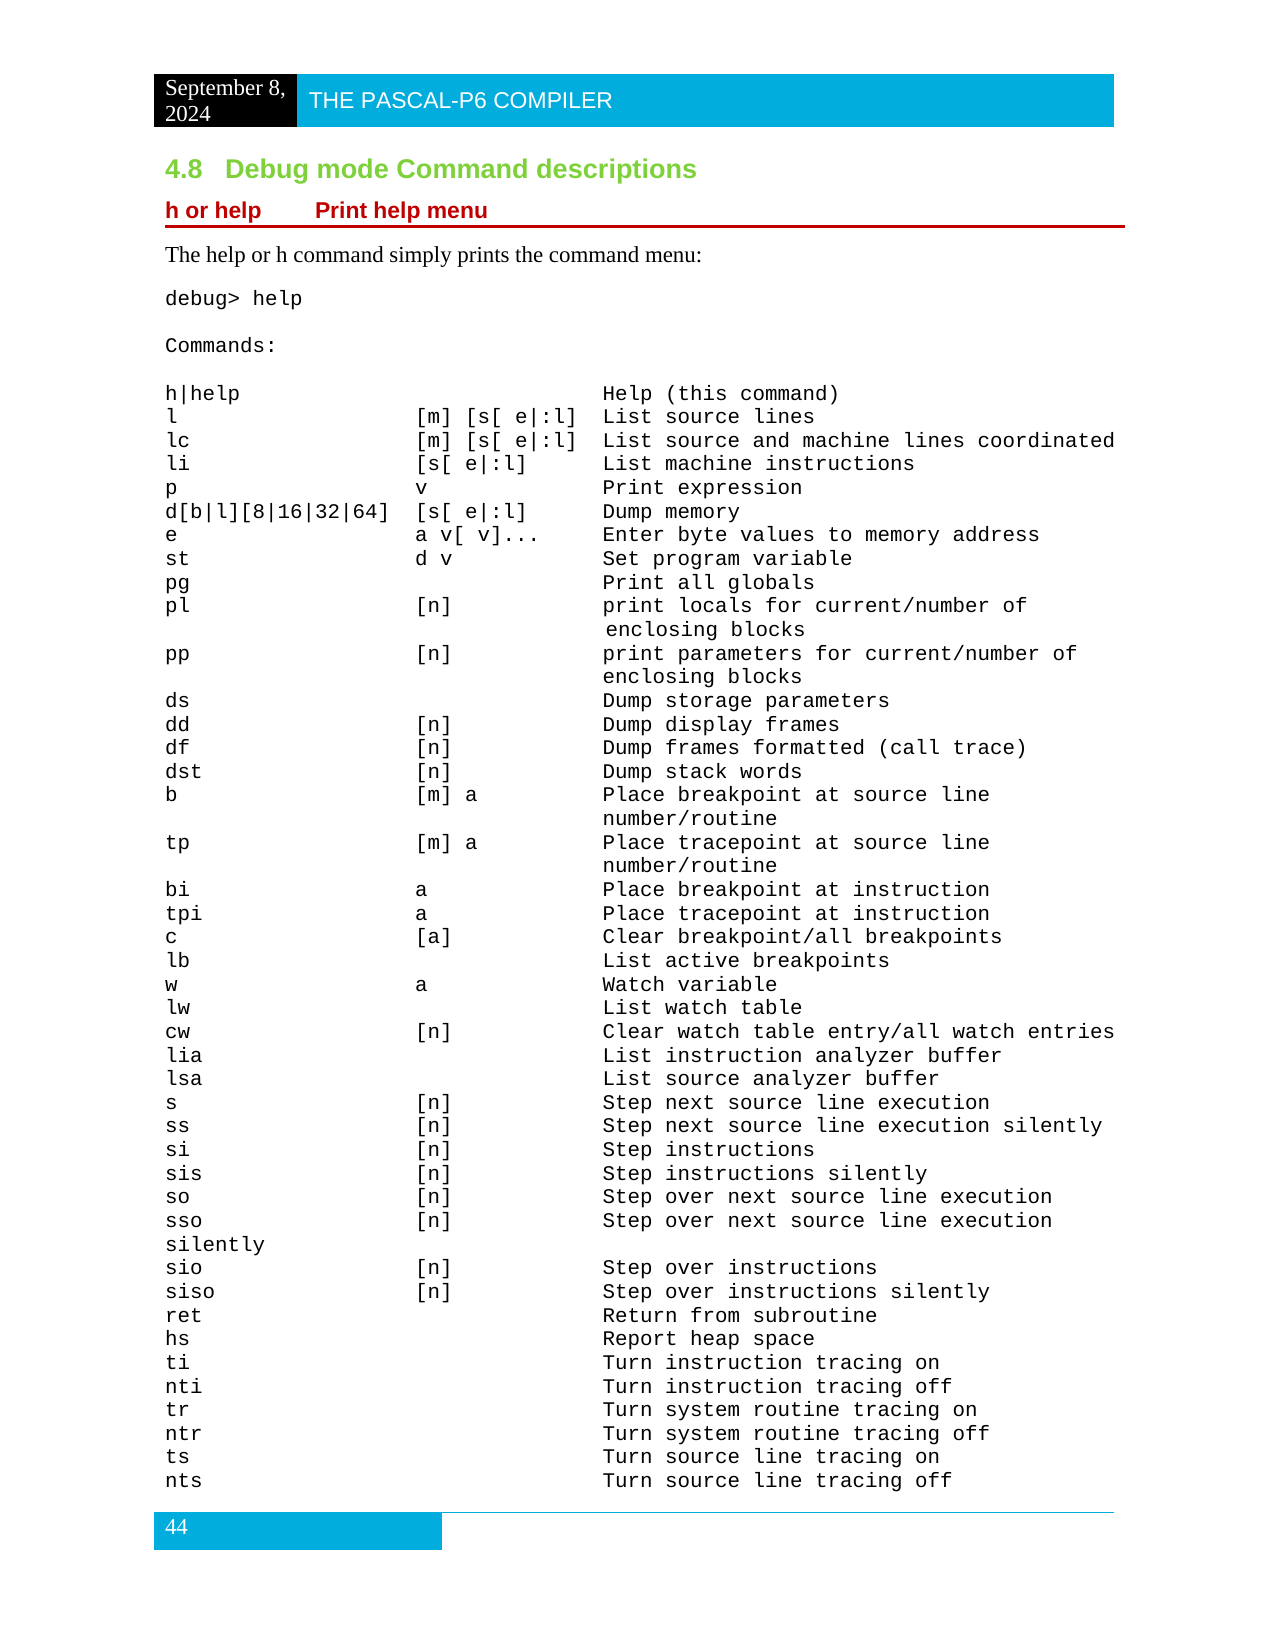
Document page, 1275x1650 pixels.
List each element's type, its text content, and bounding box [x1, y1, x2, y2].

text li [s[ e|:l] List machine instructions [165, 453, 1125, 477]
text lw List watch table [165, 997, 1125, 1021]
text e a v[ v]... Enter byte values to memory address [165, 524, 1125, 548]
text dd [n] Dump display frames [165, 713, 1125, 737]
text dst [n] Dump stack words [165, 761, 1125, 784]
text pp [n] print parameters for current/number of [165, 643, 1125, 666]
text number/routine [165, 855, 1125, 879]
subtitle Debug mode Command descriptions [165, 153, 1125, 184]
text ds Dump storage parameters [165, 690, 1125, 713]
text p v Print expression [165, 477, 1125, 501]
text df [n] Dump frames formatted (call trace) [165, 737, 1125, 761]
text lsa List source analyzer buffer [165, 1068, 1125, 1092]
text sso [n] Step over next source line execution silently [165, 1210, 1125, 1257]
text d[b|l][8|16|32|64] [s[ e|:l] Dump memory [165, 501, 1125, 524]
text st d v Set program variable [165, 548, 1125, 572]
text tpi a Place tracepoint at instruction [165, 903, 1125, 926]
text ret Return from subroutine [165, 1305, 1125, 1328]
text ts Turn source line tracing on [165, 1447, 1125, 1470]
text s [n] Step next source line execution [165, 1092, 1125, 1116]
text si [n] Step instructions [165, 1139, 1125, 1163]
text b [m] a Place breakpoint at source line [165, 784, 1125, 808]
text pl [n] print locals for current/number of enclosing blocks [165, 595, 1125, 643]
text siso [n] Step over instructions silently [165, 1281, 1125, 1305]
text cw [n] Clear watch table entry/all watch entries [165, 1021, 1125, 1044]
text tp [m] a Place tracepoint at source line [165, 832, 1125, 855]
text so [n] Step over next source line execution [165, 1186, 1125, 1210]
text The help or h command simply prints the command menu: [165, 241, 1125, 267]
text nti Turn instruction tracing off [165, 1376, 1125, 1399]
text nts Turn source line tracing off [165, 1470, 1125, 1494]
text enclosing blocks [165, 666, 1125, 690]
text c [a] Clear breakpoint/all breakpoints [165, 926, 1125, 950]
subtitle h or help Print help menu [165, 197, 1125, 225]
text lc [m] [s[ e|:l] List source and machine lines coordinated [165, 430, 1125, 453]
text pg Print all globals [165, 572, 1125, 595]
text ntr Turn system routine tracing off [165, 1423, 1125, 1447]
text tr Turn system routine tracing on [165, 1399, 1125, 1423]
text number/routine [165, 808, 1125, 832]
text l [m] [s[ e|:l] List source lines [165, 406, 1125, 430]
text Commands: [165, 335, 1125, 359]
text hs Report heap space [165, 1328, 1125, 1352]
text lb List active breakpoints [165, 950, 1125, 974]
text lia List instruction analyzer buffer [165, 1044, 1125, 1068]
text w a Watch variable [165, 974, 1125, 997]
text sio [n] Step over instructions [165, 1257, 1125, 1281]
text sis [n] Step instructions silently [165, 1163, 1125, 1186]
text bi a Place breakpoint at instruction [165, 879, 1125, 903]
text h|help Help (this command) [165, 382, 1125, 406]
text ti Turn instruction tracing on [165, 1352, 1125, 1376]
text ss [n] Step next source line execution silently [165, 1116, 1125, 1139]
text debug> help [165, 288, 1125, 312]
